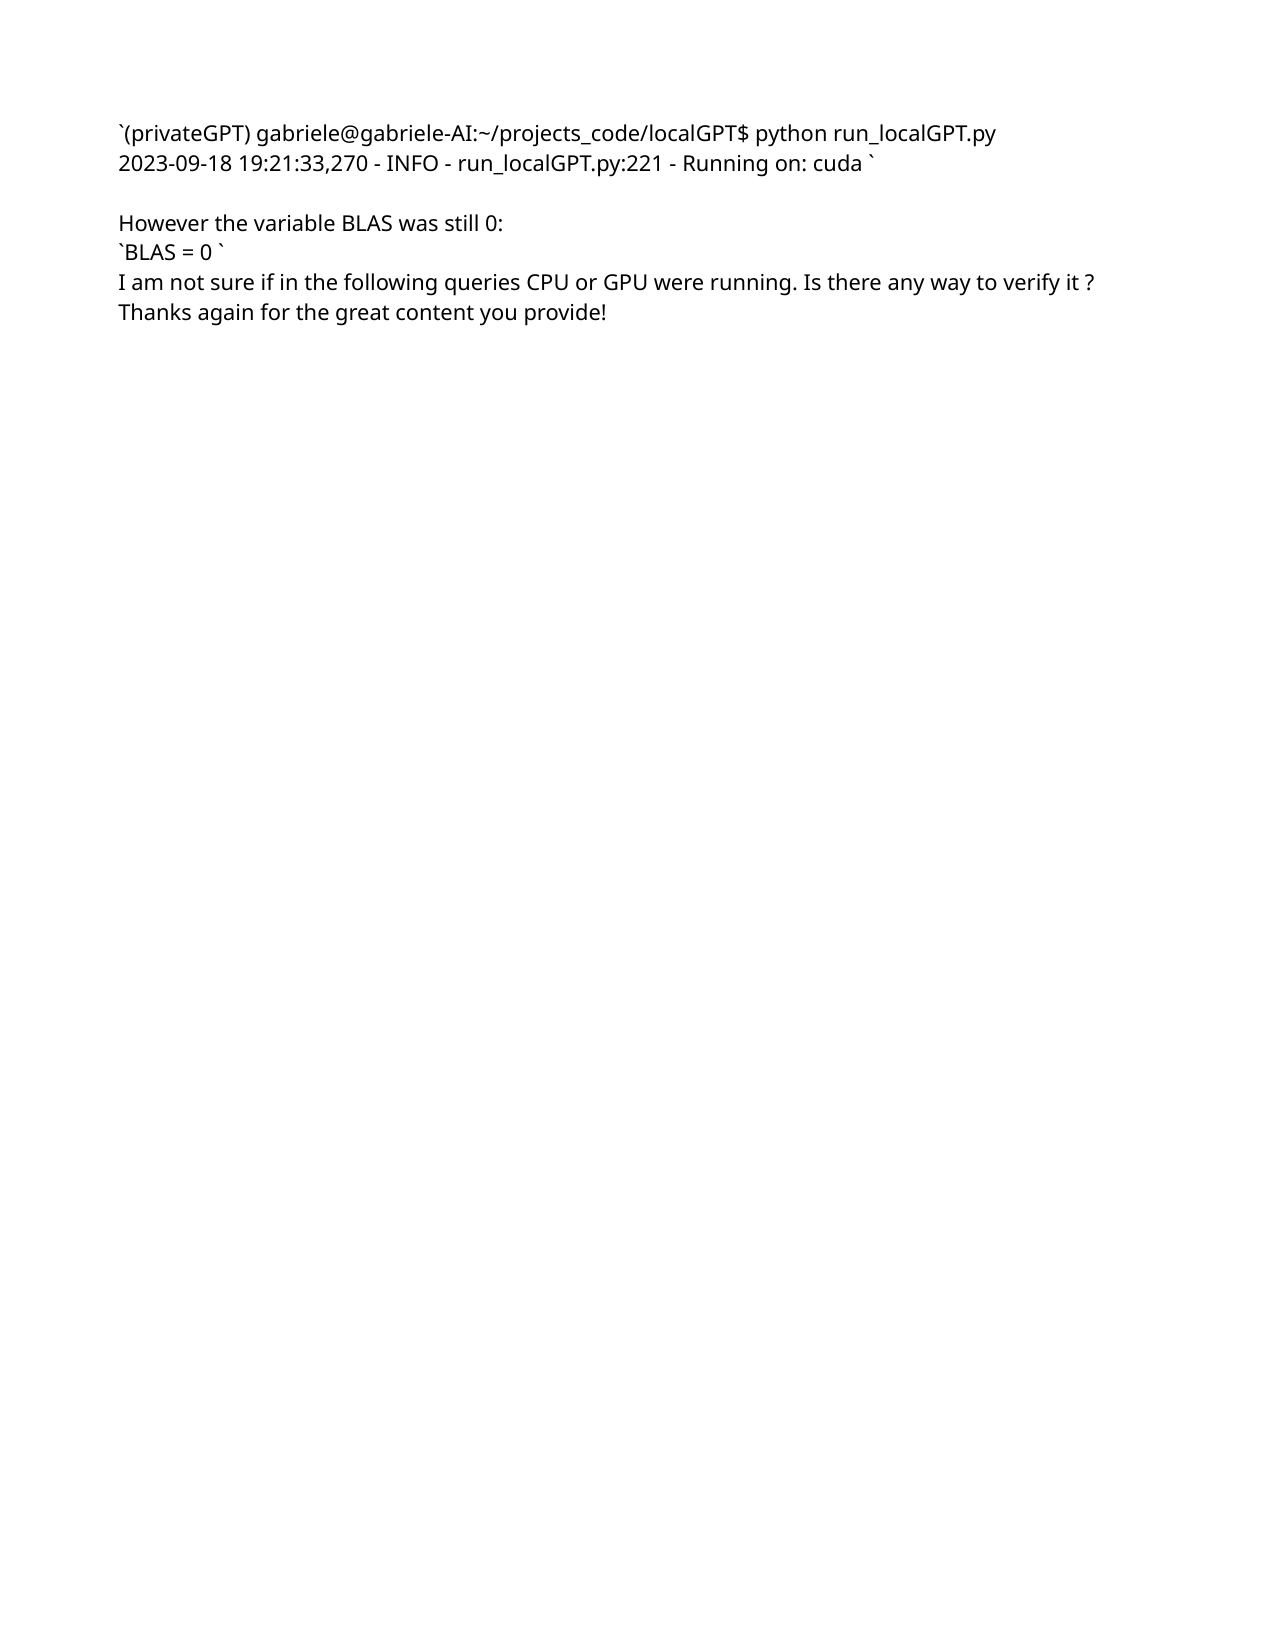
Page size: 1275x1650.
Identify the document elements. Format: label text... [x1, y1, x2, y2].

text 2023-09-18 19:21:33,270 - INFO - run_localGPT.py:221 - Running on: cuda ` [118, 148, 1157, 178]
text `BLAS = 0 ` [118, 237, 1157, 267]
text `(privateGPT) gabriele@gabriele-AI:~/projects_code/localGPT$ python run_localGPT.py [118, 118, 1157, 148]
text However the variable BLAS was still 0: [118, 207, 1157, 237]
text I am not sure if in the following queries CPU or GPU were running. Is there any way to verify it ? Thanks again for the great content you provide! [118, 267, 1157, 327]
